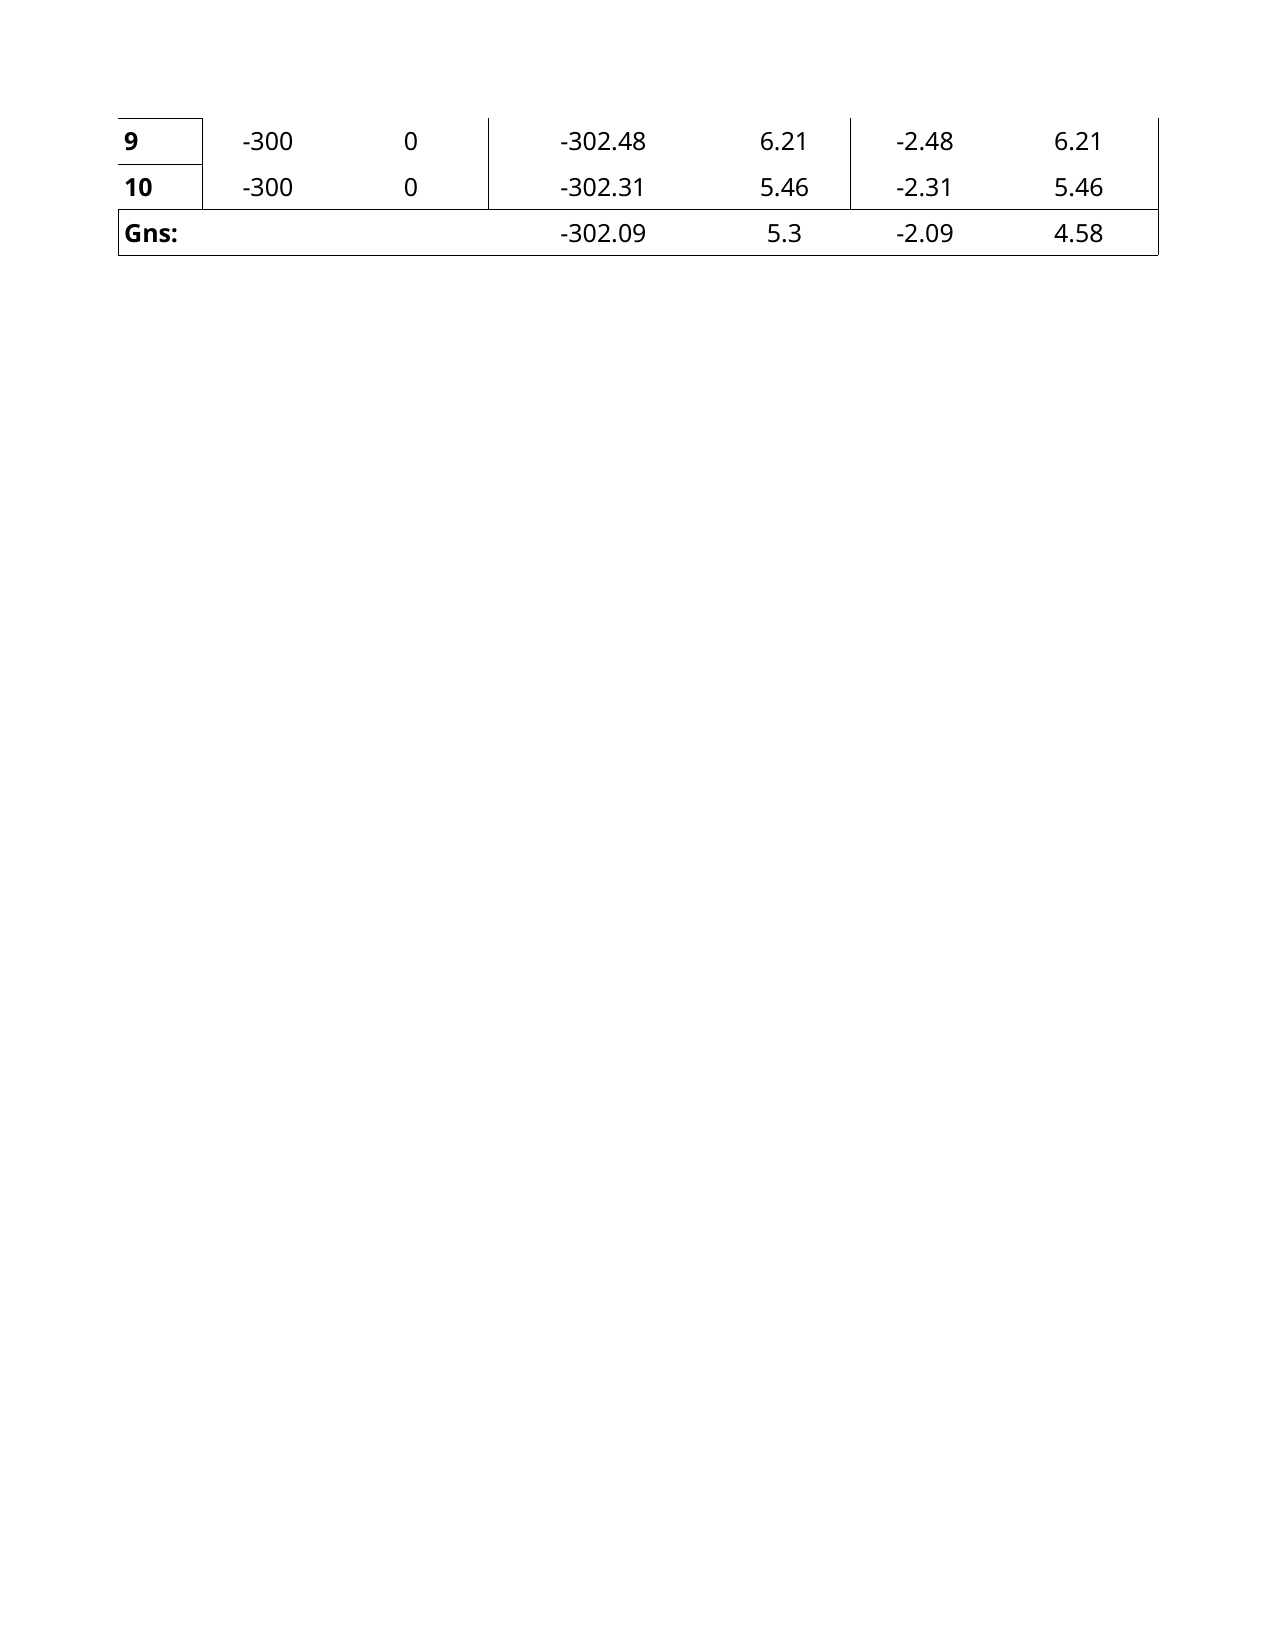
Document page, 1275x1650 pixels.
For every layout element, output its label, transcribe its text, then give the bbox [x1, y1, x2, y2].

table_cell 10 [118, 165, 202, 209]
table_cell [202, 210, 333, 255]
table_cell 0 [334, 164, 488, 209]
table_cell 5.46 [719, 164, 850, 209]
table_cell -300 [203, 164, 333, 209]
table_cell -300 [203, 118, 333, 164]
table_cell -302.48 [489, 118, 718, 164]
table_cell -2.31 [851, 164, 1000, 209]
table_cell 0 [334, 118, 488, 164]
table_cell Gns: [119, 210, 202, 255]
table_cell -302.09 [488, 210, 718, 255]
table_cell -2.09 [850, 210, 1000, 255]
table_cell 6.21 [719, 118, 850, 164]
table_cell 4.58 [1000, 210, 1158, 255]
table_cell 5.3 [719, 210, 850, 255]
table_cell 5.46 [1000, 164, 1158, 209]
table_cell -302.31 [489, 164, 718, 209]
table_cell -2.48 [851, 118, 1000, 164]
table_cell [334, 210, 488, 255]
table_cell 6.21 [1000, 118, 1158, 164]
table_cell 9 [118, 119, 202, 164]
